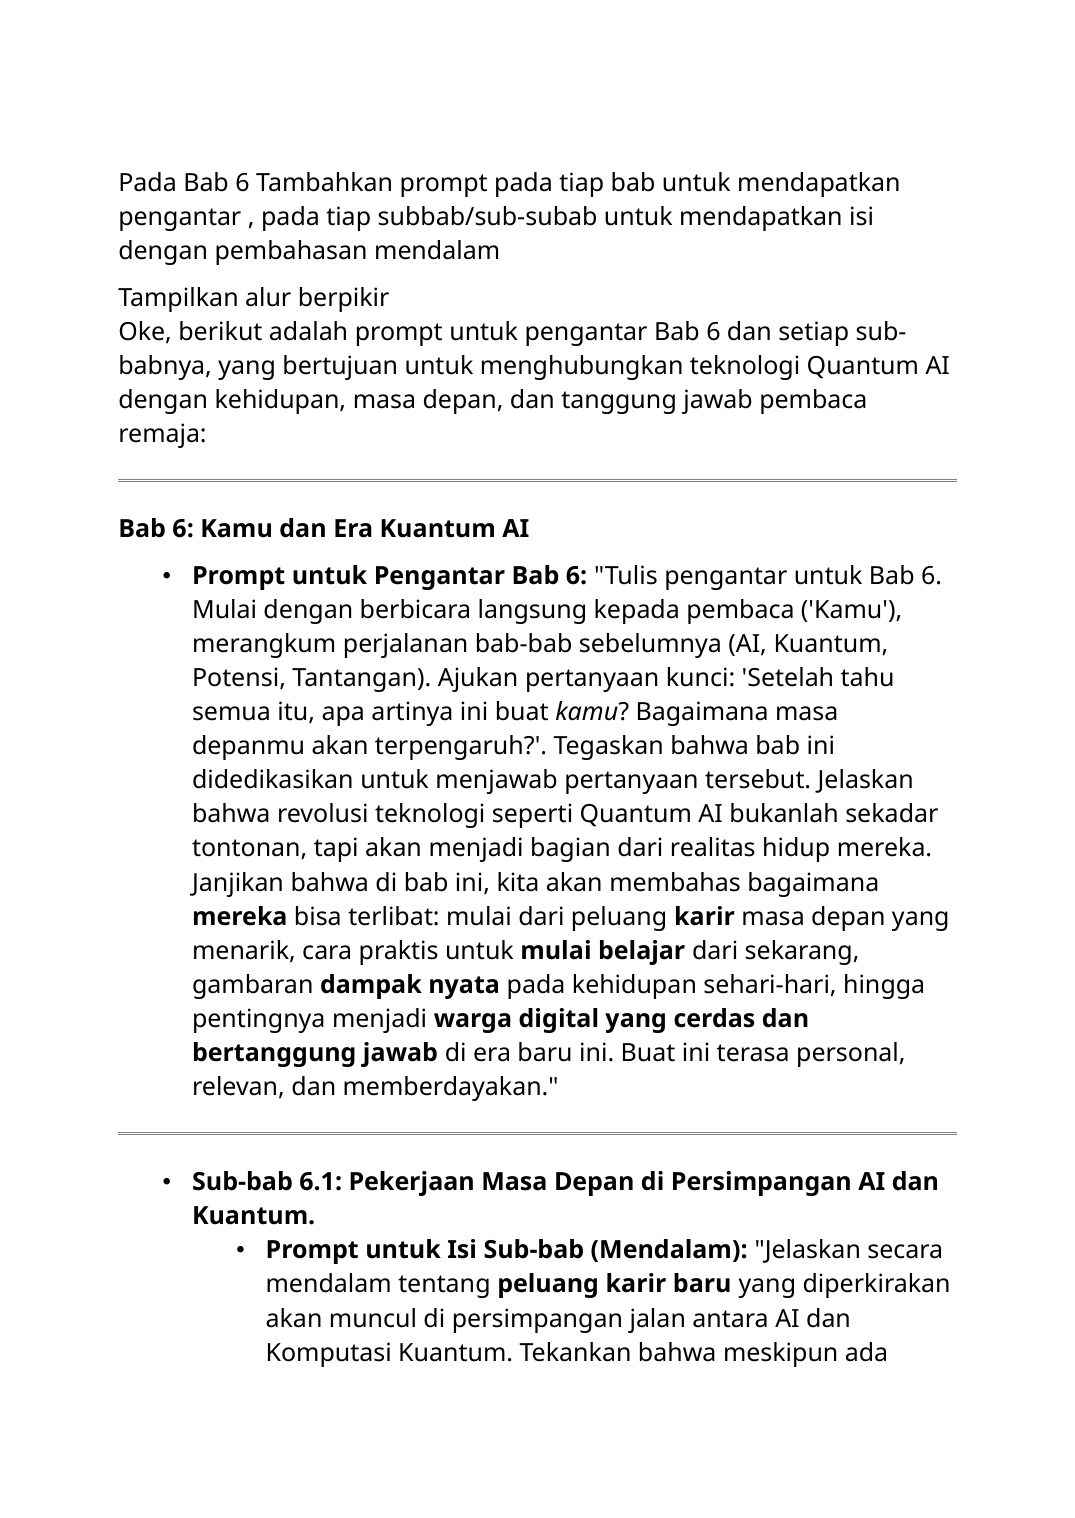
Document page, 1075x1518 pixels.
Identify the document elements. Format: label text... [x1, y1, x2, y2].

list Sub-bab 6.1: Pekerjaan Masa Depan di Persimpangan AI dan Kuantum. [162, 1164, 957, 1232]
text Bab 6: Kamu dan Era Kuantum AI [118, 511, 957, 545]
text Tampilkan alur berpikir [118, 279, 957, 313]
list Prompt untuk Isi Sub-bab (Mendalam): "Jelaskan secara mendalam tentang peluang karir baru yang diperkirakan akan muncul di persimpangan jalan antara AI dan Komputasi Kuantum. Tekankan bahwa meskipun ada [236, 1232, 957, 1368]
text Oke, berikut adalah prompt untuk pengantar Bab 6 dan setiap sub-babnya, yang bertujuan untuk menghubungkan teknologi Quantum AI dengan kehidupan, masa depan, dan tanggung jawab pembaca remaja: [118, 313, 957, 450]
list Prompt untuk Pengantar Bab 6: "Tulis pengantar untuk Bab 6. Mulai dengan berbicara langsung kepada pembaca ('Kamu'), merangkum perjalanan bab-bab sebelumnya (AI, Kuantum, Potensi, Tantangan). Ajukan pertanyaan kunci: 'Setelah tahu semua itu, apa artinya ini buat kamu? Bagaimana masa depanmu akan terpengaruh?'. Tegaskan bahwa bab ini didedikasikan untuk menjawab pertanyaan tersebut. Jelaskan bahwa revolusi teknologi seperti Quantum AI bukanlah sekadar tontonan, tapi akan menjadi bagian dari realitas hidup mereka. Janjikan bahwa di bab ini, kita akan membahas bagaimana mereka bisa terlibat: mulai dari peluang karir masa depan yang menarik, cara praktis untuk mulai belajar dari sekarang, gambaran dampak nyata pada kehidupan sehari-hari, hingga pentingnya menjadi warga digital yang cerdas dan bertanggung jawab di era baru ini. Buat ini terasa personal, relevan, dan memberdayakan." [162, 558, 957, 1103]
text Pada Bab 6 Tambahkan prompt pada tiap bab untuk mendapatkan pengantar , pada tiap subbab/sub-subab untuk mendapatkan isi dengan pembahasan mendalam [118, 165, 957, 267]
